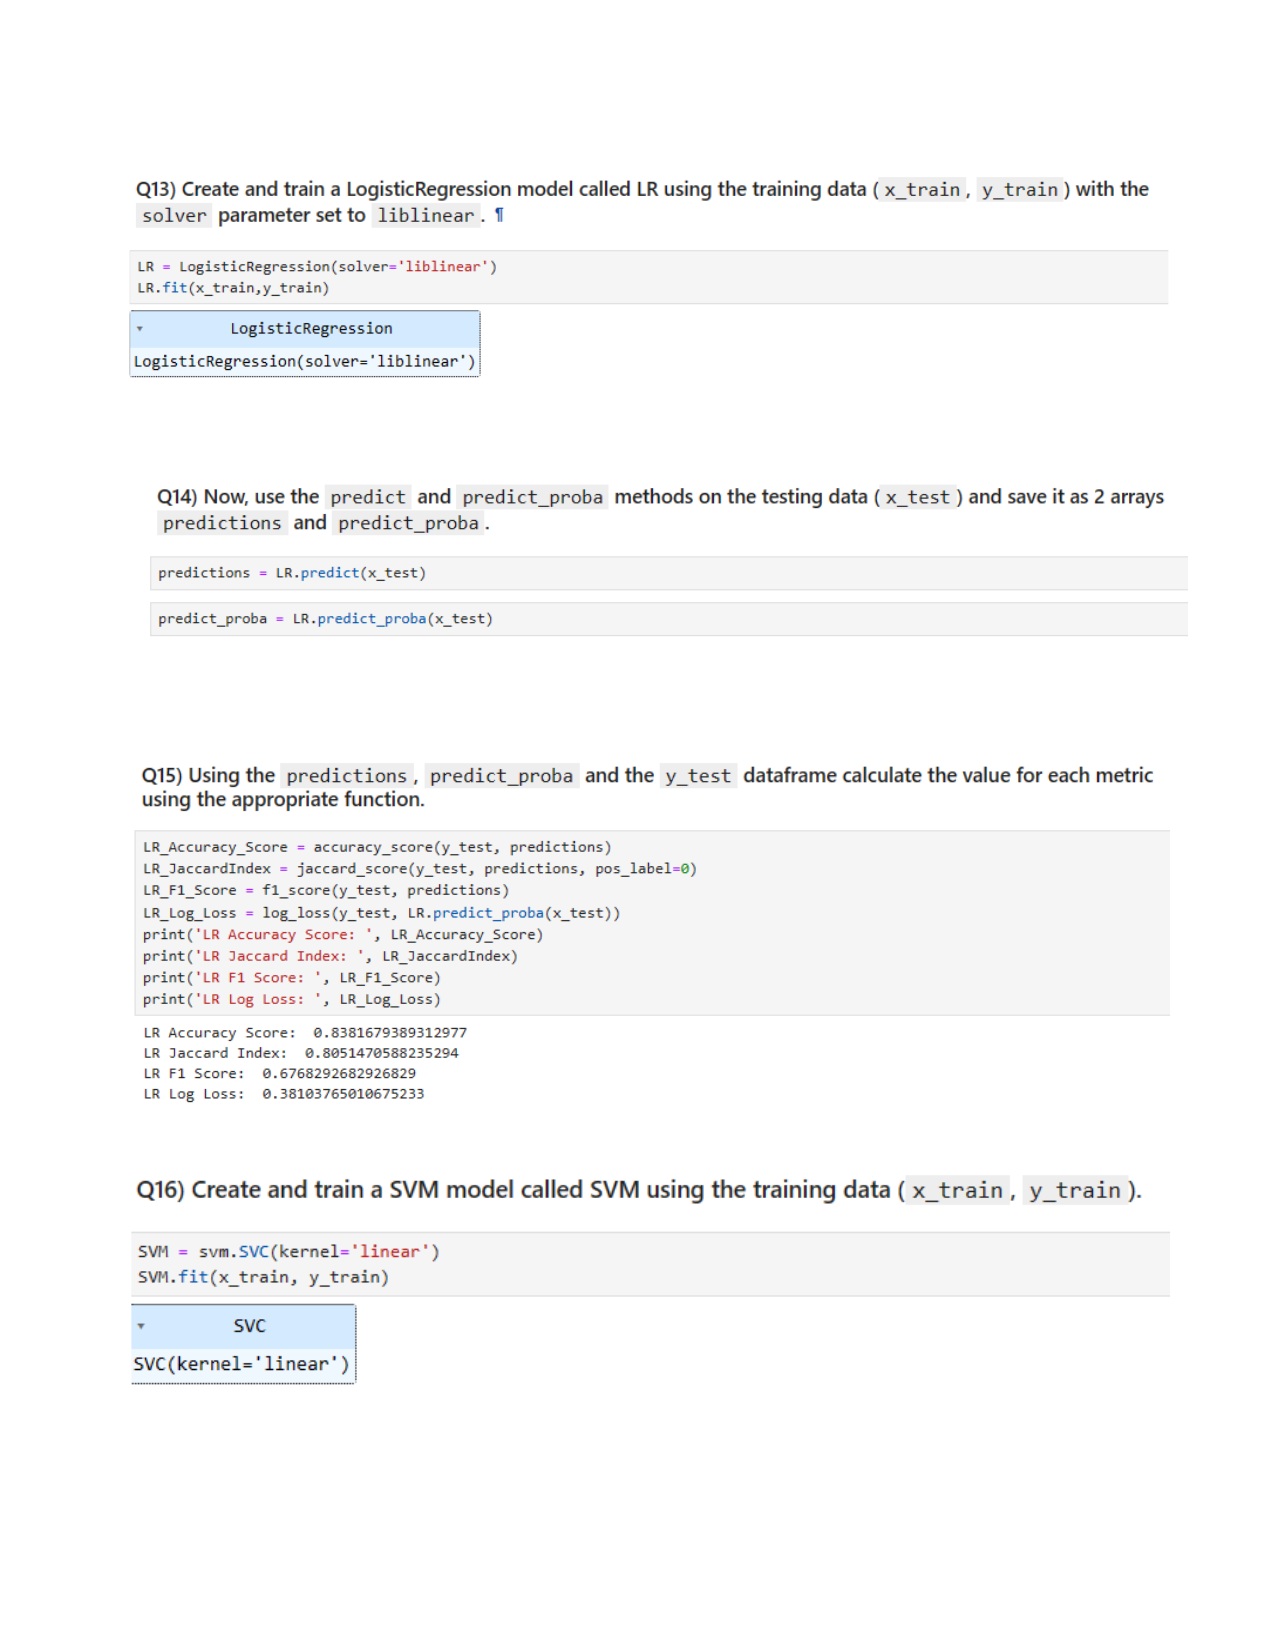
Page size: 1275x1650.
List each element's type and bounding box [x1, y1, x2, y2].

picture [129, 176, 1169, 382]
picture [131, 1174, 1171, 1393]
picture [149, 480, 1188, 648]
picture [131, 756, 1171, 1113]
